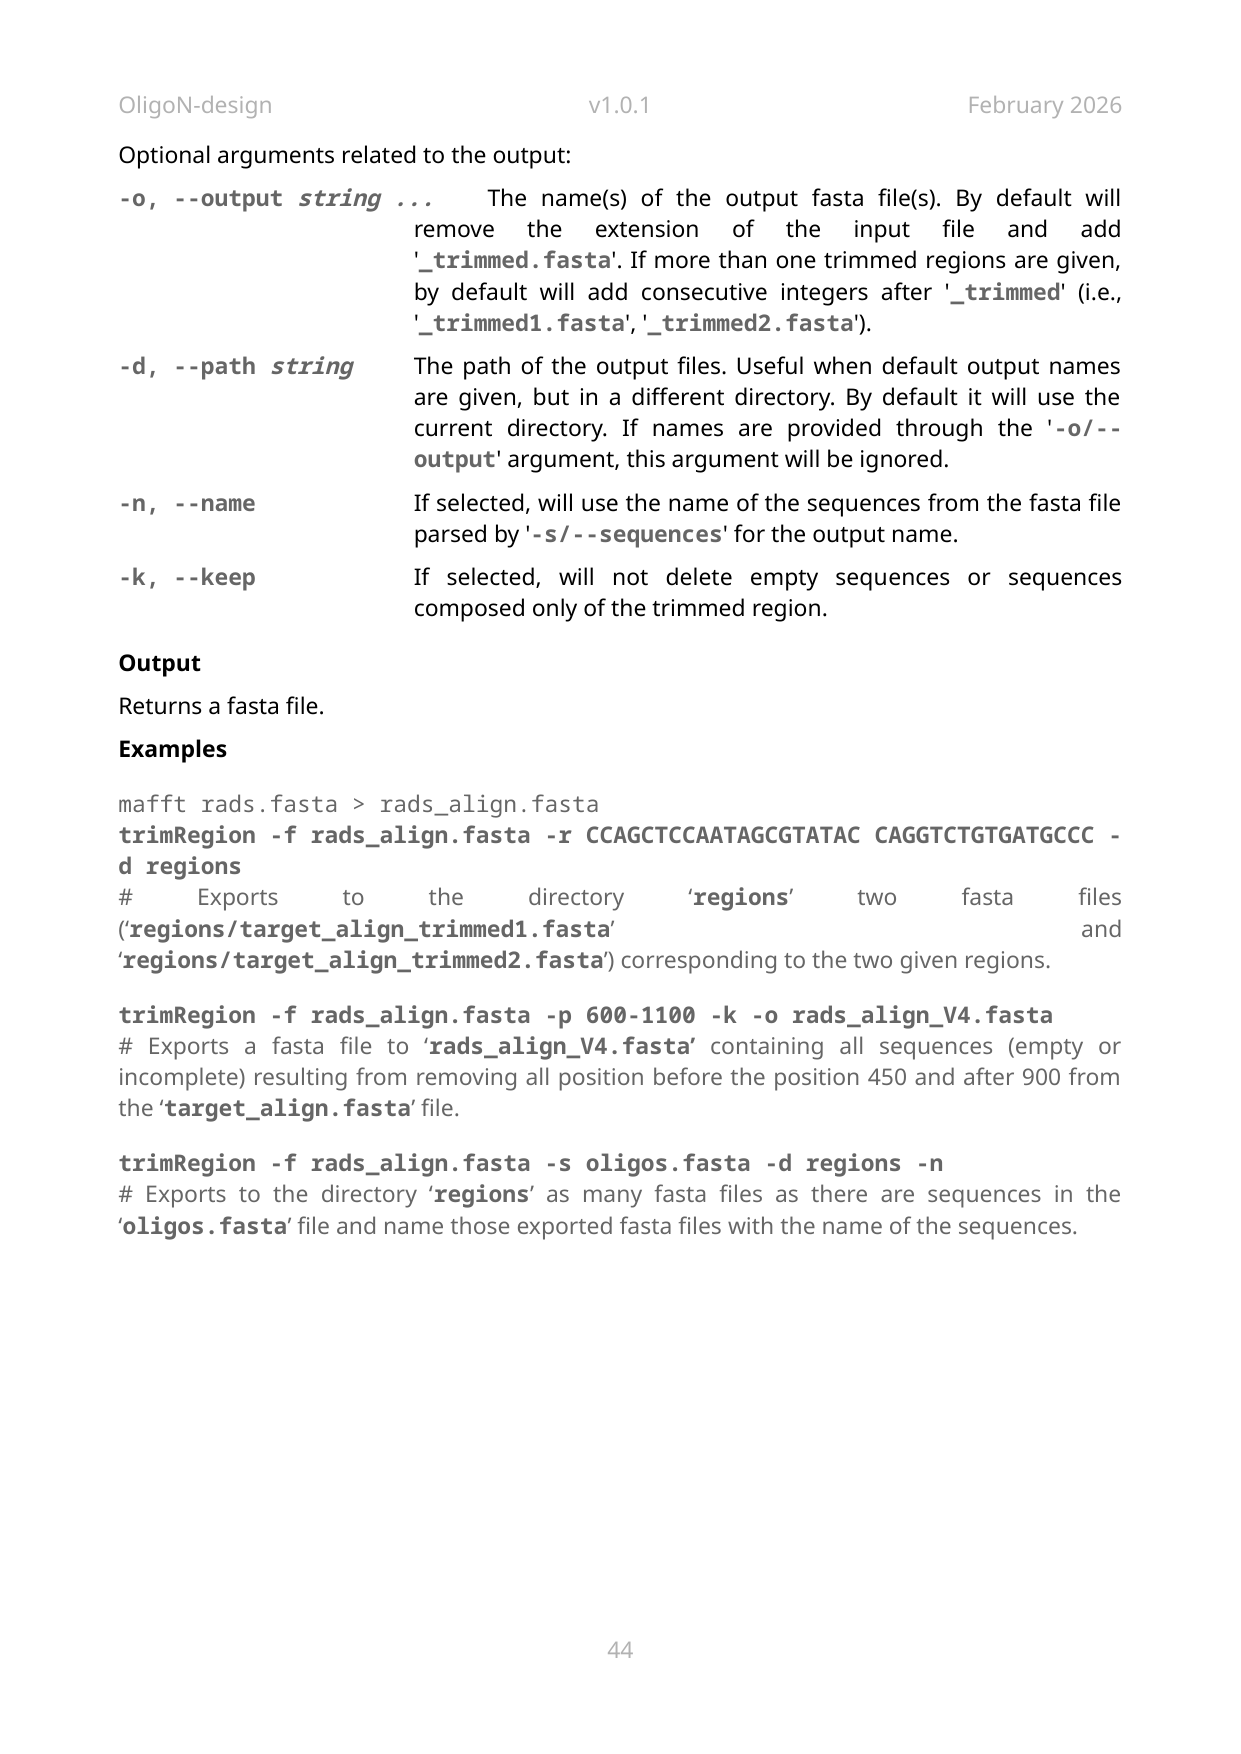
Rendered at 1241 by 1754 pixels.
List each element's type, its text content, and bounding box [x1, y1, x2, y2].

text -k, --keep If selected, will not delete empty sequences or sequences composed only of the trimmed region. [118, 561, 1122, 623]
text -o, --output string ... The name(s) of the output fasta file(s). By default will remove the extension of the input file and add '_trimmed.fasta'. If more than one trimmed regions are given, by default will add consecutive integers after '_trimmed' (i.e., '_trimmed1.fasta', '_trimmed2.fasta'). [118, 182, 1122, 338]
text trimRegion -f rads_align.fasta -r CCAGCTCCAATAGCGTATAC CAGGTCTGTGATGCCC -d regions [118, 819, 1122, 881]
text # Exports a fasta file to ‘rads_align_V4.fasta’ containing all sequences (empty or incomplete) resulting from removing all position before the position 450 and after 900 from the ‘target_align.fasta’ file. [118, 1030, 1122, 1124]
text Optional arguments related to the output: [118, 139, 1122, 170]
text -n, --name If selected, will use the name of the sequences from the fasta file parsed by '-s/--sequences' for the output name. [118, 486, 1122, 549]
text trimRegion -f rads_align.fasta -p 600-1100 -k -o rads_align_V4.fasta [118, 999, 1122, 1030]
text trimRegion -f rads_align.fasta -s oligos.fasta -d regions -n [118, 1147, 1122, 1178]
text Returns a fasta file. [118, 690, 1122, 721]
text mafft rads.fasta > rads_align.fasta [118, 788, 1122, 819]
text Examples [118, 733, 1122, 764]
text # Exports to the directory ‘regions’ as many fasta files as there are sequences in the ‘oligos.fasta’ file and name those exported fasta files with the name of the sequences. [118, 1178, 1122, 1241]
text # Exports to the directory ‘regions’ two fasta files (‘regions/target_align_trimmed1.fasta’ and ‘regions/target_align_trimmed2.fasta’) corresponding to the two given regions. [118, 881, 1122, 975]
text Output [118, 647, 1122, 678]
text -d, --path string The path of the output files. Useful when default output names are given, but in a different directory. By default it will use the current directory. If names are provided through the '-o/--output' argument, this argument will be ignored. [118, 350, 1122, 475]
